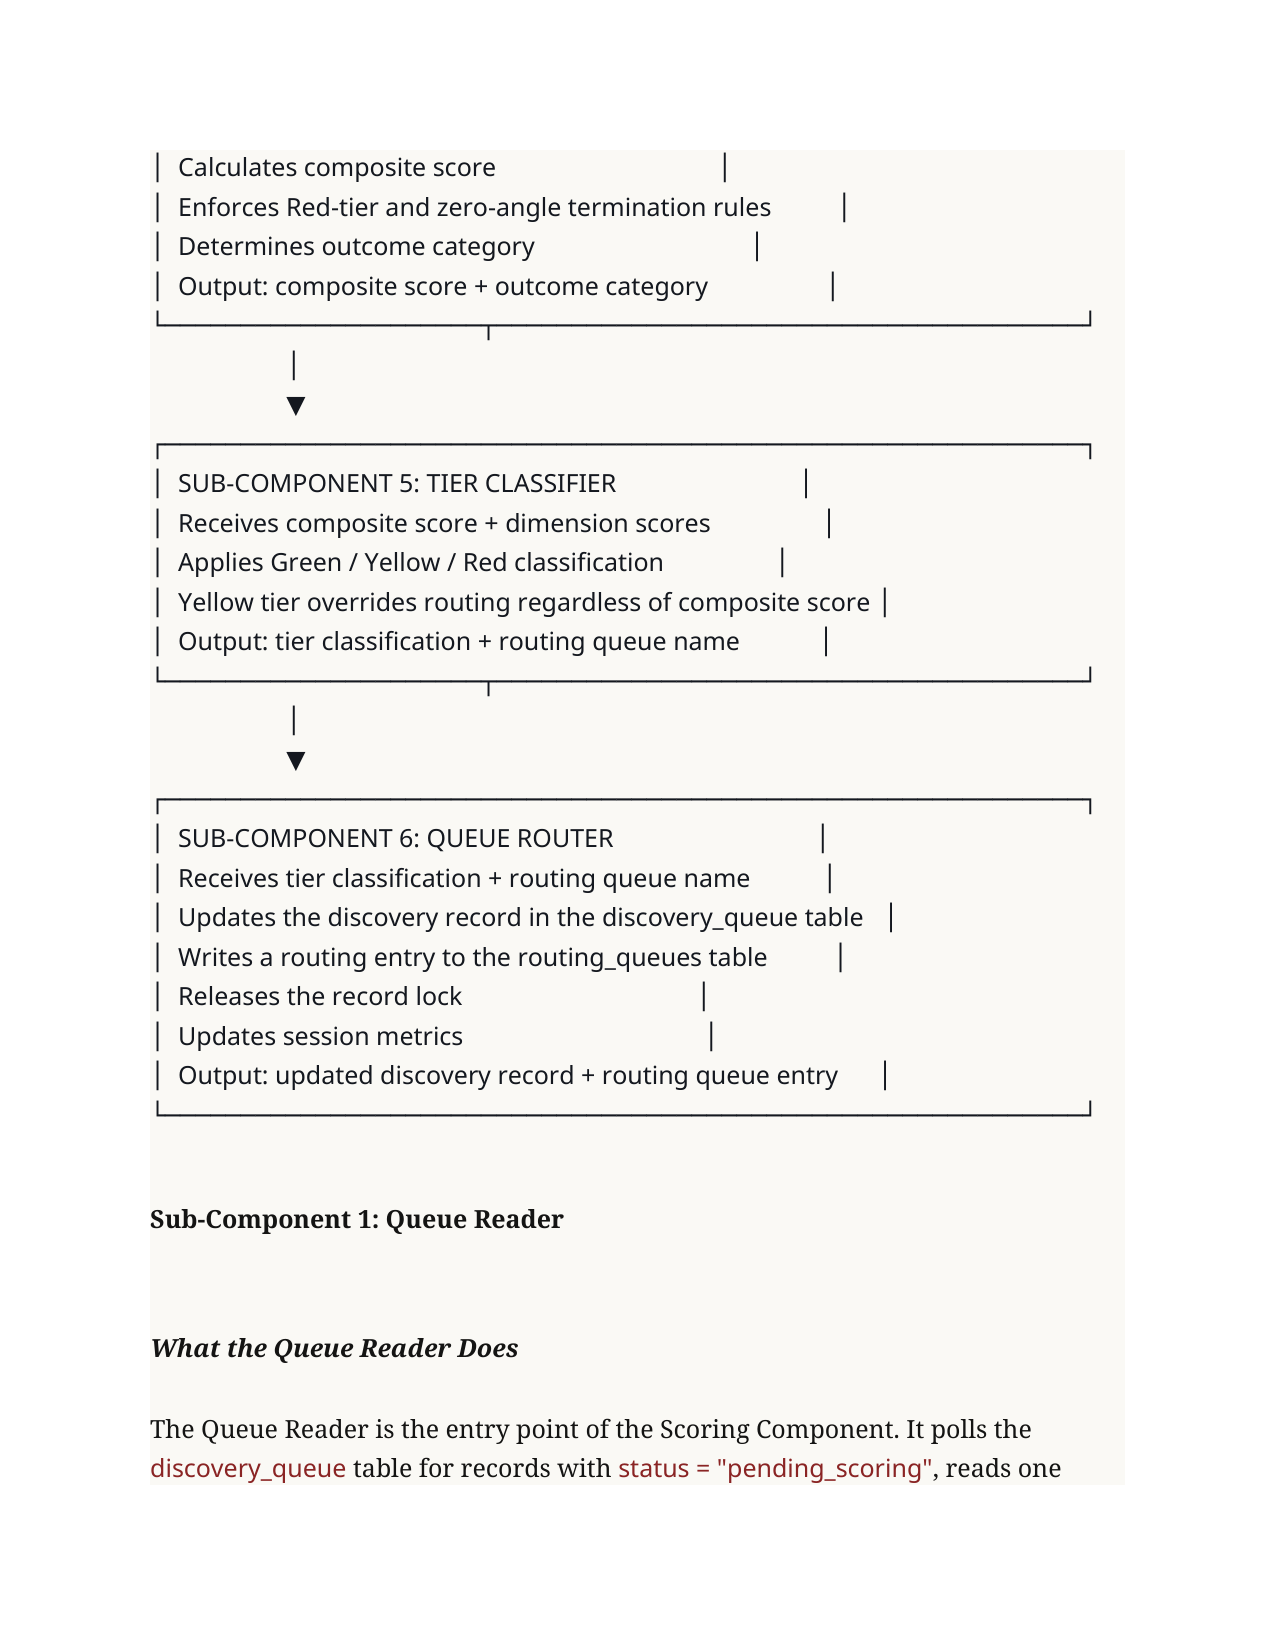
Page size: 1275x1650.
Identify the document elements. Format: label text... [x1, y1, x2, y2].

text │ Calculates composite score │ │ Enforces Red-tier and zero-angle termination rules │ │ Determines outcome category │ │ Output: composite score + outcome category │ └─────────────────────┬───────────────────────────────────────┘ │ ▼ ┌─────────────────────────────────────────────────────────────┐ │ SUB-COMPONENT 5: TIER CLASSIFIER │ │ Receives composite score + dimension scores │ │ Applies Green / Yellow / Red classification │ │ Yellow tier overrides routing regardless of composite score │ │ Output: tier classification + routing queue name │ └─────────────────────┬───────────────────────────────────────┘ │ ▼ ┌─────────────────────────────────────────────────────────────┐ │ SUB-COMPONENT 6: QUEUE ROUTER │ │ Receives tier classification + routing queue name │ │ Updates the discovery record in the discovery_queue table │ │ Writes a routing entry to the routing_queues table │ │ Releases the record lock │ │ Updates session metrics │ │ Output: updated discovery record + routing queue entry │ └─────────────────────────────────────────────────────────────┘ [150, 150, 1125, 1132]
subtitle What the Queue Reader Does [150, 1330, 1125, 1364]
text The Queue Reader is the entry point of the Scoring Component. It polls the discovery_queue table for records with status = "pending_scoring", reads one [150, 1411, 1125, 1485]
subtitle Sub-Component 1: Queue Reader [150, 1201, 1125, 1236]
